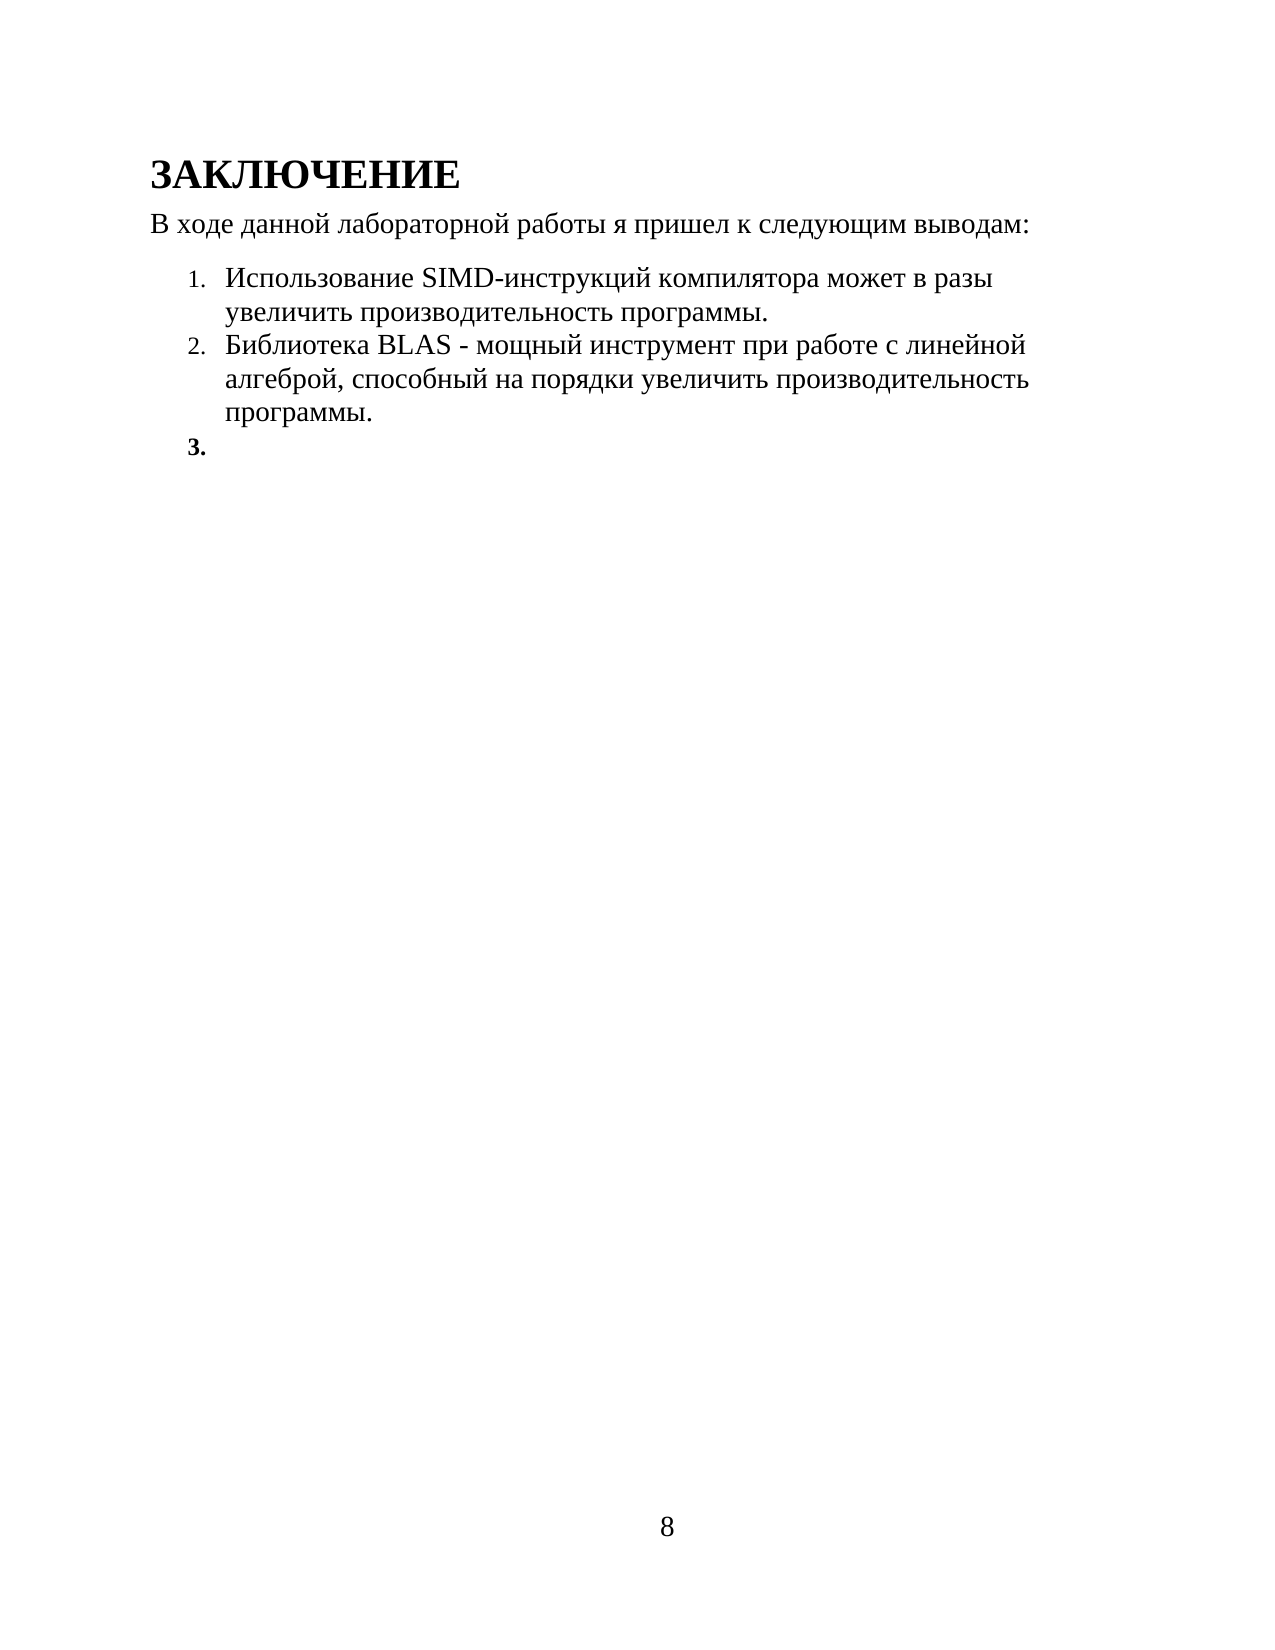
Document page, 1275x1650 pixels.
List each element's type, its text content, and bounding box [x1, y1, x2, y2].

text В ходе данной лабораторной работы я пришел к следующим выводам: [150, 206, 1125, 240]
subtitle ЗАКЛЮЧЕНИЕ [150, 150, 1125, 198]
list Использование SIMD-инструкций компилятора может в разы увеличить производительность программы. [187, 260, 1125, 327]
list Библиотека BLAS - мощный инструмент при работе с линейной алгеброй, способный на порядки увеличить производительность программы. [187, 327, 1125, 428]
